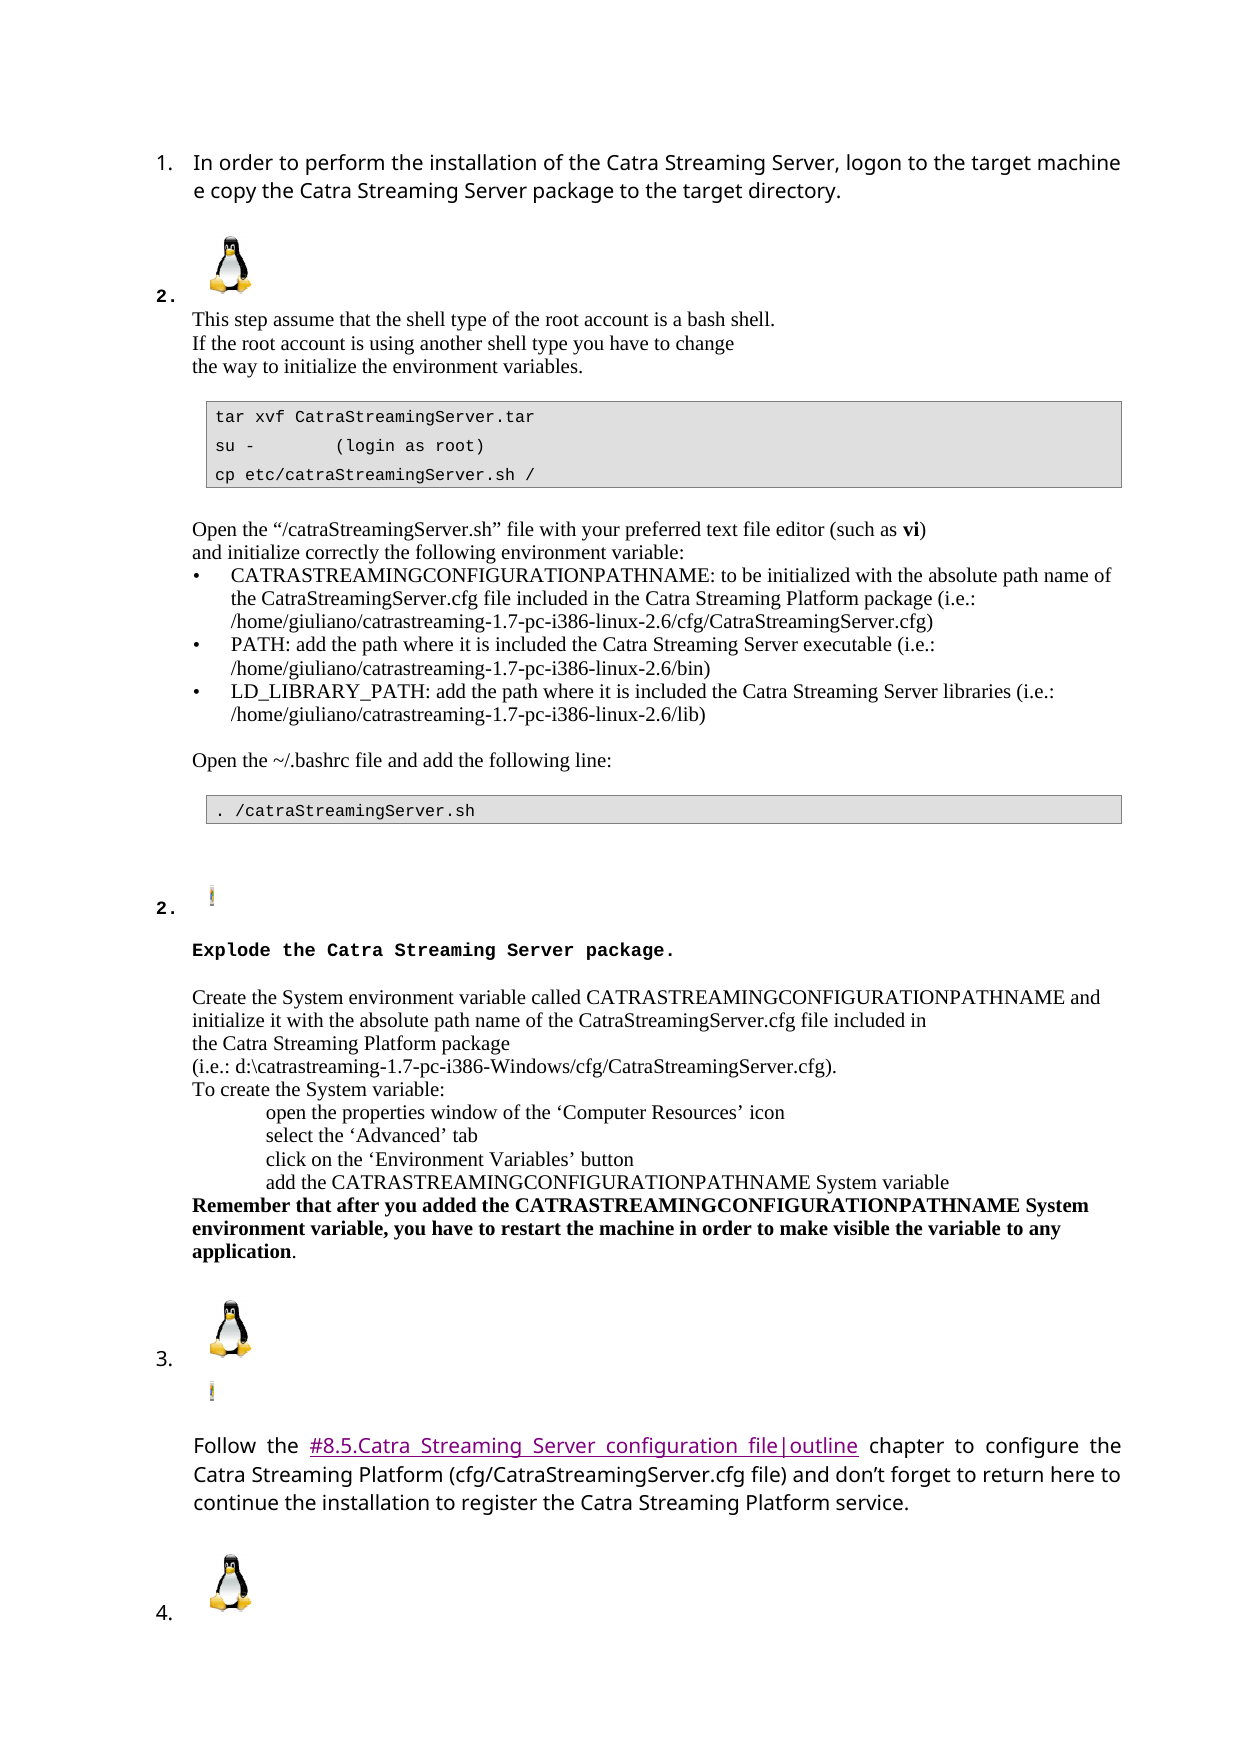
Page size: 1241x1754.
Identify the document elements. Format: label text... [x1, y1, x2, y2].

text select the ‘Advanced’ tab [118, 1124, 1122, 1147]
text (i.e.: d:\catrastreaming-1.7-pc-i386-Windows/cfg/CatraStreamingServer.cfg). [118, 1055, 1122, 1078]
text add the CATRASTREAMINGCONFIGURATIONPATHNAME System variable [118, 1171, 1122, 1194]
text initialize it with the absolute path name of the CatraStreamingServer.cfg file included in [118, 1009, 1122, 1032]
picture [209, 236, 252, 294]
list Follow the #8.5.Catra Streaming Server configuration file|outline chapter to configure the Catra Streaming Platform (cfg/CatraStreamingServer.cfg file) and don’t forget to return here to continue the installation to register the Catra Streaming Platform service. [156, 1432, 1122, 1517]
text Remember that after you added the CATRASTREAMINGCONFIGURATIONPATHNAME System [118, 1194, 1122, 1217]
text To create the System variable: [118, 1078, 1122, 1101]
list PATH: add the path where it is included the Catra Streaming Server executable (i.e.: /home/giuliano/catrastreaming-1.7-pc-i386-linux-2.6/bin) [193, 633, 1122, 679]
text Open the ~/.bashrc file and add the following line: [118, 749, 1122, 772]
text environment variable, you have to restart the machine in order to make visible the variable to any [118, 1217, 1122, 1240]
text Create the System environment variable called CATRASTREAMINGCONFIGURATIONPATHNAME and [118, 986, 1122, 1009]
text click on the ‘Environment Variables’ button [118, 1147, 1122, 1171]
list su - (login as root) [207, 430, 1121, 456]
text open the properties window of the ‘Computer Resources’ icon [118, 1101, 1122, 1124]
text Explode the Catra Streaming Server package. [156, 941, 1122, 962]
picture [209, 1381, 214, 1401]
text This step assume that the shell type of the root account is a bash shell. [118, 308, 1122, 331]
list . /catraStreamingServer.sh [207, 796, 1121, 823]
text application. [118, 1240, 1122, 1263]
text the Catra Streaming Platform package [118, 1032, 1122, 1055]
list In order to perform the installation of the Catra Streaming Server, logon to the target machine e copy the Catra Streaming Server package to the target directory. [156, 148, 1122, 204]
list tar xvf CatraStreamingServer.tar [207, 402, 1121, 427]
list CATRASTREAMINGCONFIGURATIONPATHNAME: to be initialized with the absolute path name of the CatraStreamingServer.cfg file included in the Catra Streaming Platform package (i.e.: /home/giuliano/catrastreaming-1.7-pc-i386-linux-2.6/cfg/CatraStreamingServer.cfg) [193, 564, 1122, 633]
list LD_LIBRARY_PATH: add the path where it is included the Catra Streaming Server libraries (i.e.: /home/giuliano/catrastreaming-1.7-pc-i386-linux-2.6/lib) [193, 679, 1122, 726]
text Open the “/catraStreamingServer.sh” file with your preferred text file editor (such as vi) [118, 518, 1122, 541]
text If the root account is using another shell type you have to change [118, 331, 1122, 354]
picture [209, 1554, 252, 1612]
text and initialize correctly the following environment variable: [118, 541, 1122, 564]
picture [209, 1300, 252, 1358]
text the way to initialize the environment variables. [118, 354, 1122, 378]
list cp etc/catraStreamingServer.sh / [207, 459, 1121, 487]
picture [209, 885, 214, 906]
